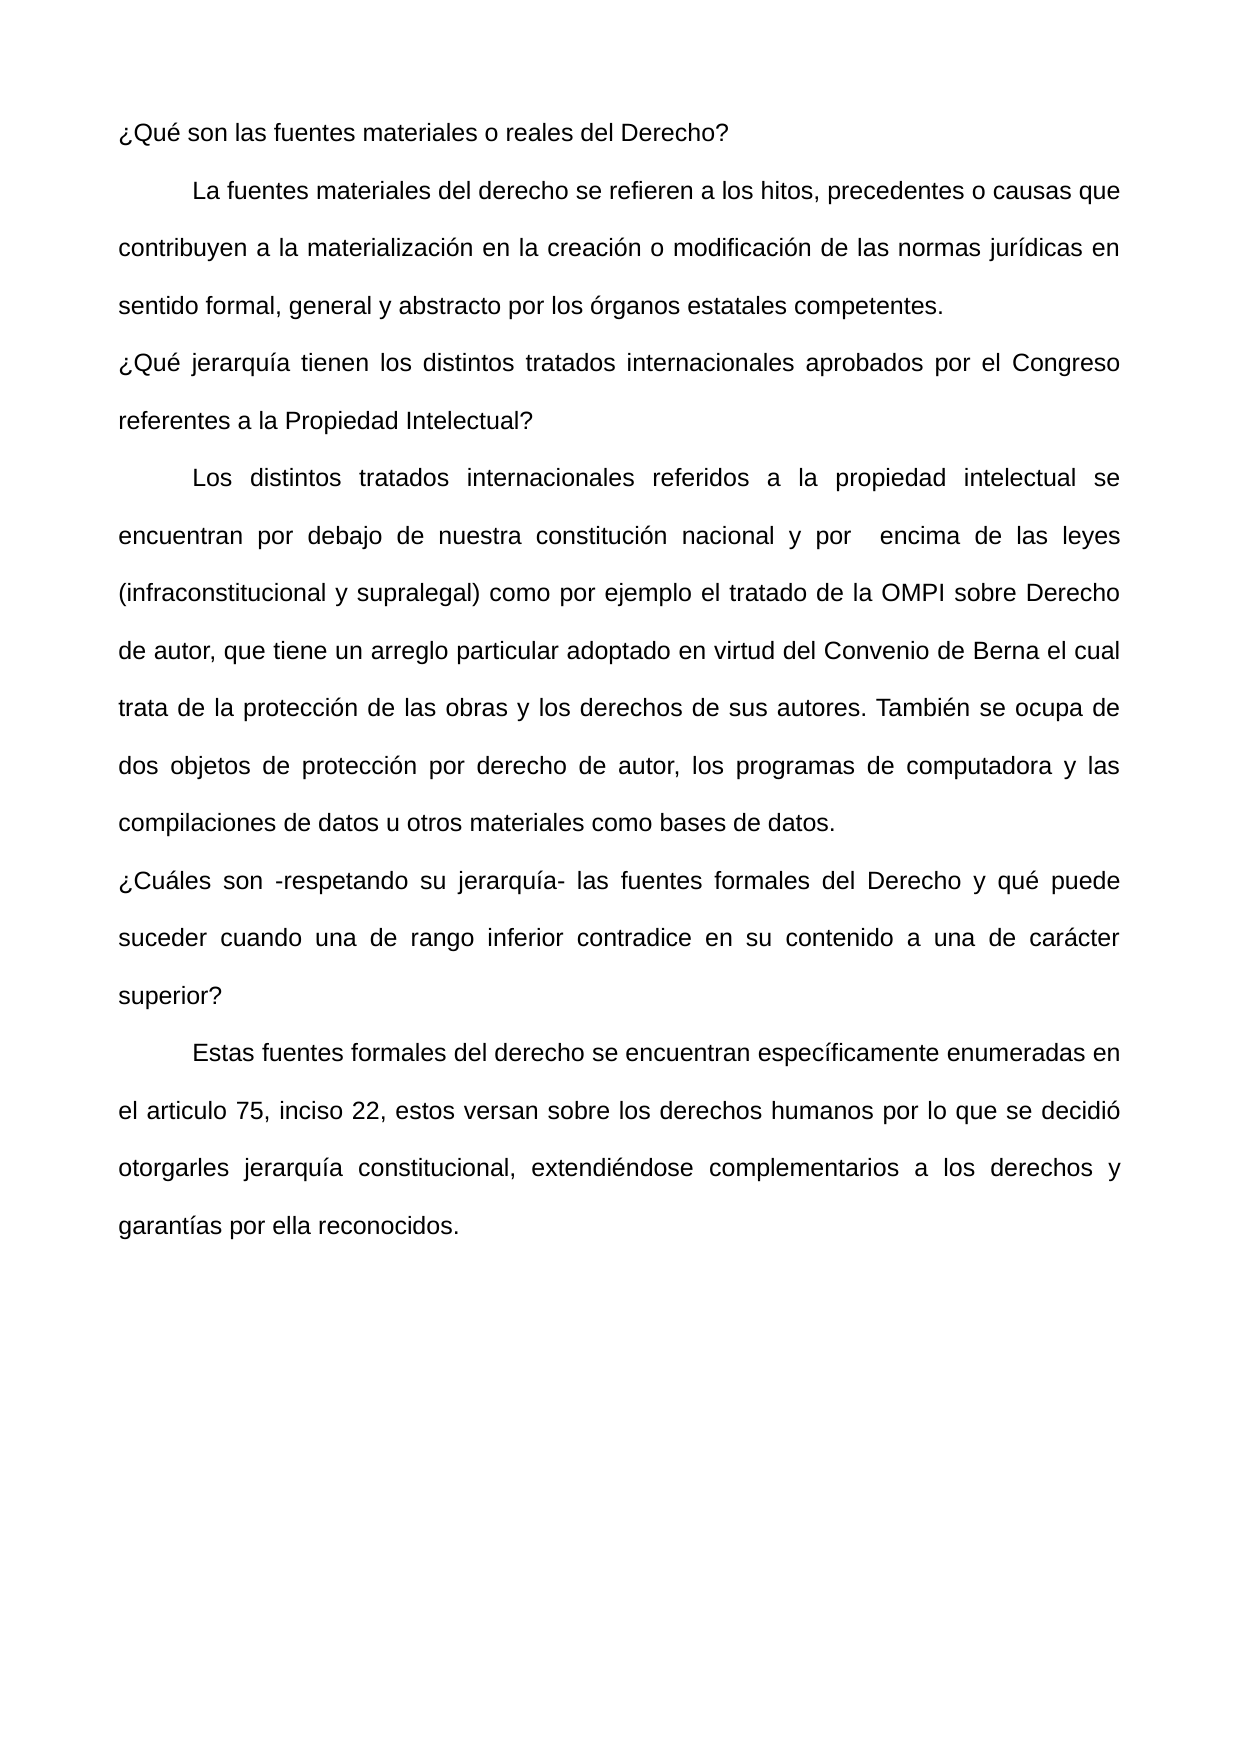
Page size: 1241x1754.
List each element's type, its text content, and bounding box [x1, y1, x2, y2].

text Los distintos tratados internacionales referidos a la propiedad intelectual se encuentran por debajo de nuestra constitución nacional y por encima de las leyes (infraconstitucional y supralegal) como por ejemplo el tratado de la OMPI sobre Derecho de autor, que tiene un arreglo particular adoptado en virtud del Convenio de Berna el cual trata de la protección de las obras y los derechos de sus autores. También se ocupa de dos objetos de protección por derecho de autor, los programas de computadora y las compilaciones de datos u otros materiales como bases de datos. [118, 463, 1122, 837]
text ¿Qué jerarquía tienen los distintos tratados internacionales aprobados por el Congreso referentes a la Propiedad Intelectual? [118, 348, 1122, 434]
text La fuentes materiales del derecho se refieren a los hitos, precedentes o causas que contribuyen a la materialización en la creación o modificación de las normas jurídicas en sentido formal, general y abstracto por los órganos estatales competentes. [118, 176, 1122, 319]
text Estas fuentes formales del derecho se encuentran específicamente enumeradas en el articulo 75, inciso 22, estos versan sobre los derechos humanos por lo que se decidió otorgarles jerarquía constitucional, extendiéndose complementarios a los derechos y garantías por ella reconocidos. [118, 1038, 1122, 1239]
text ¿Cuáles son -respetando su jerarquía- las fuentes formales del Derecho y qué puede suceder cuando una de rango inferior contradice en su contenido a una de carácter superior? [118, 866, 1122, 1009]
text ¿Qué son las fuentes materiales o reales del Derecho? [118, 118, 1122, 147]
